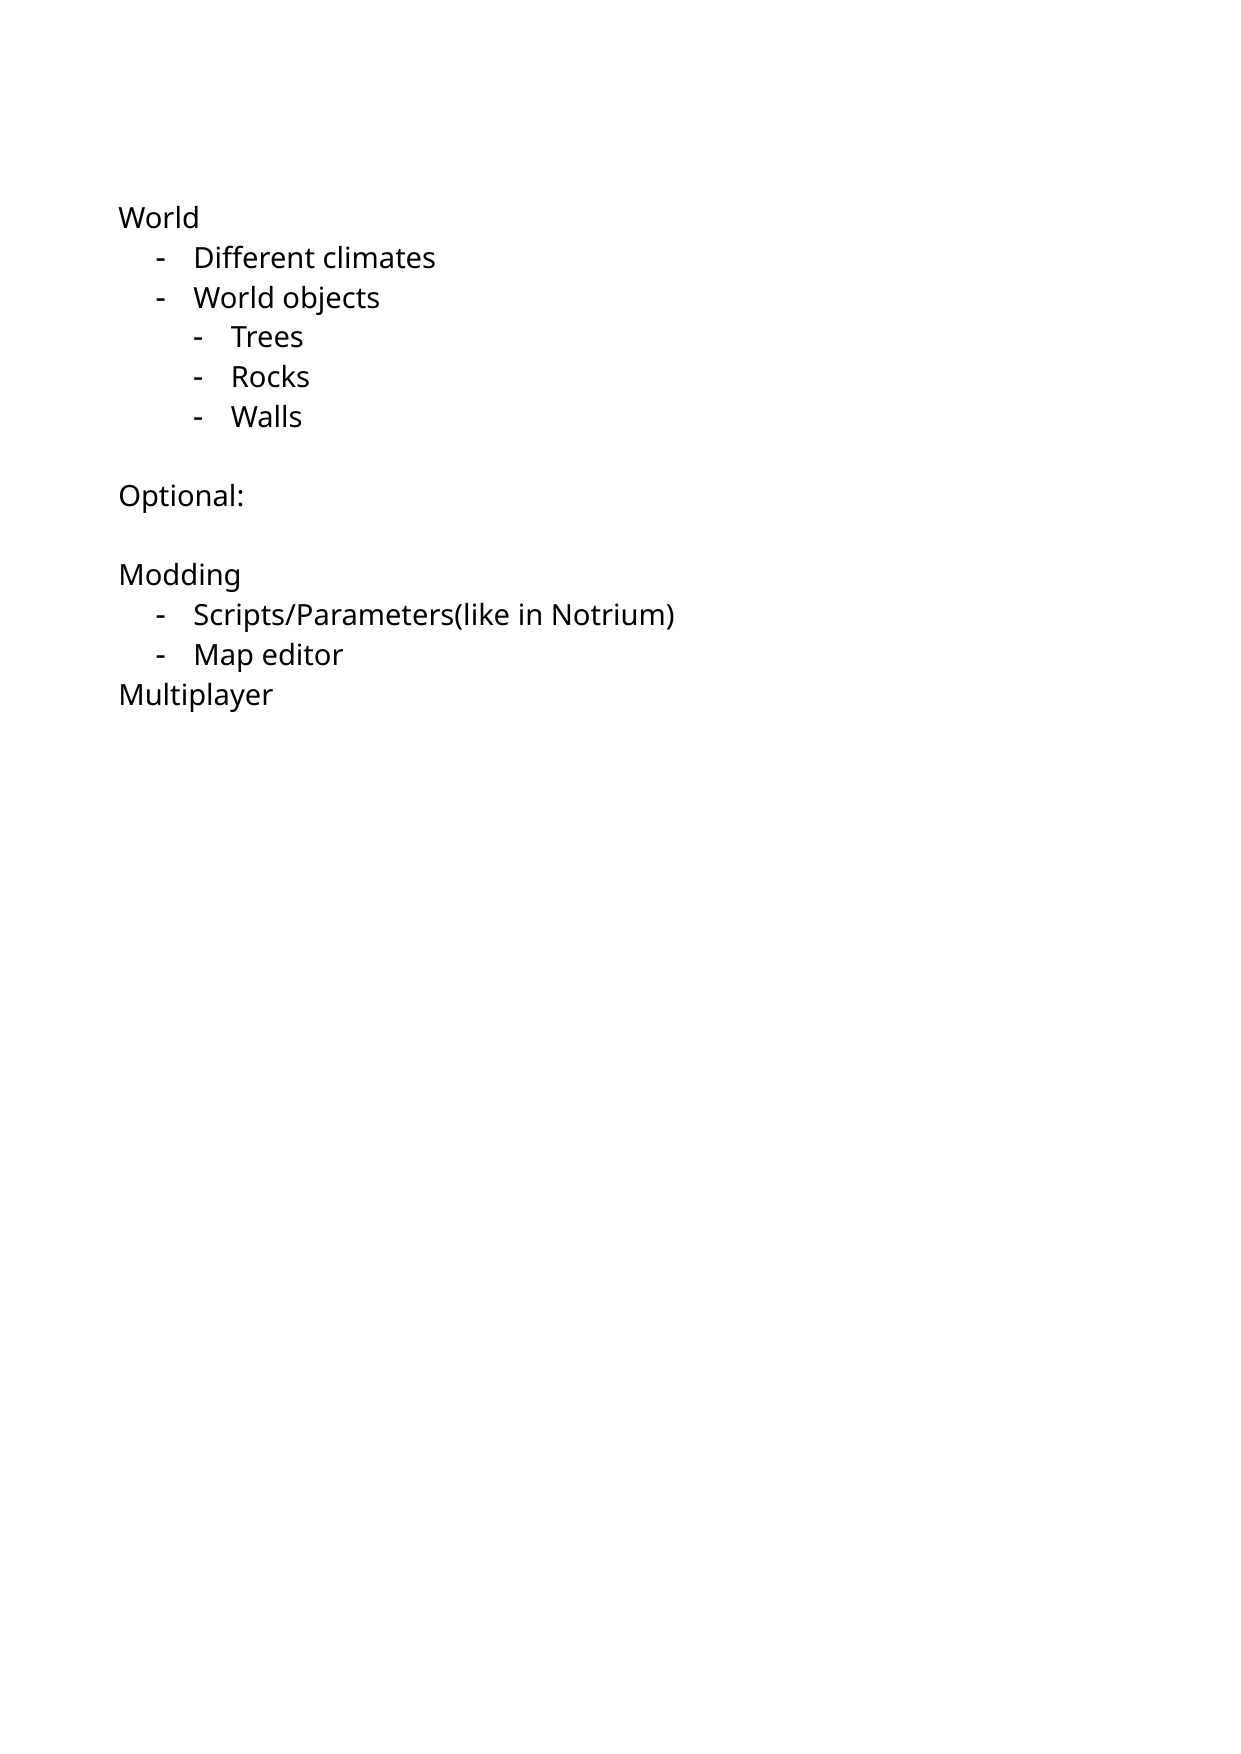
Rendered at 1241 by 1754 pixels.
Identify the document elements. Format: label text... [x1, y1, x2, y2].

list Walls [193, 396, 1122, 436]
text World [118, 197, 1122, 237]
list Rocks [193, 356, 1122, 396]
text Optional: [118, 475, 1122, 515]
list Map editor [156, 634, 1122, 674]
text Modding [118, 555, 1122, 594]
list Scripts/Parameters(like in Notrium) [156, 594, 1122, 634]
list World objects [156, 277, 1122, 317]
list Different climates [156, 237, 1122, 277]
text Multiplayer [118, 674, 1122, 713]
list Trees [193, 317, 1122, 356]
